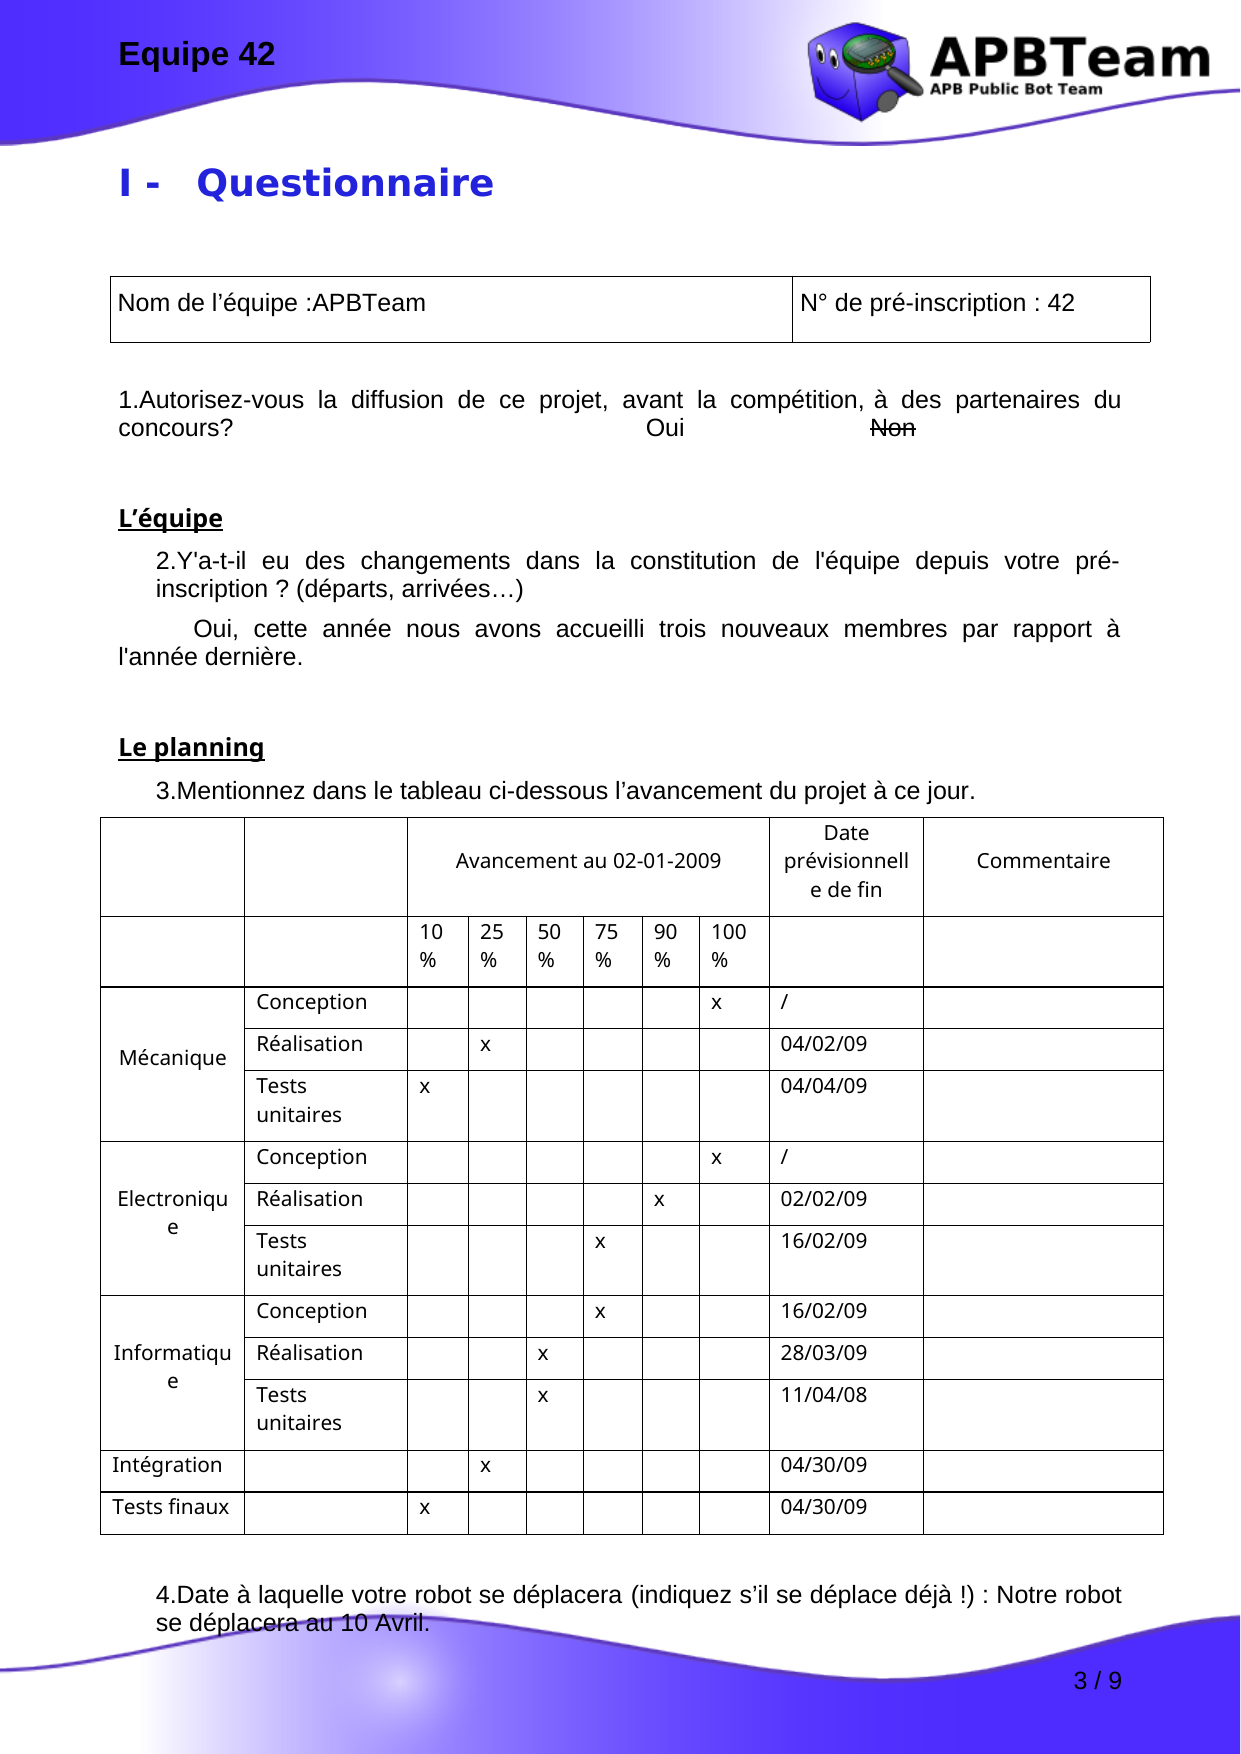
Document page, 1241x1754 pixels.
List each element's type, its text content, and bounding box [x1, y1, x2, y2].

table_cell 04/04/09 [770, 1071, 923, 1141]
table_cell [245, 1451, 407, 1491]
table_cell 50% [527, 917, 583, 986]
table_header Conception [245, 988, 407, 1028]
table_header [643, 1142, 699, 1183]
table_header Avancement au 02-01-2009 [408, 818, 769, 916]
table_cell [408, 1226, 468, 1295]
table_cell [527, 1029, 583, 1070]
table_cell 02/04/09 [770, 1029, 923, 1070]
table_cell [584, 1029, 642, 1070]
table_header [101, 818, 244, 916]
table_cell x [408, 1493, 468, 1533]
table_cell [584, 1493, 642, 1533]
table_header Date prévisionnelle de fin [770, 818, 923, 916]
table_cell Electronique [101, 1142, 244, 1295]
table_cell [527, 1184, 583, 1225]
table_cell [700, 1226, 769, 1295]
table_cell [924, 1184, 1163, 1225]
table_cell [924, 1451, 1163, 1491]
table_cell [469, 1493, 526, 1533]
table_cell [584, 1451, 642, 1491]
table_cell [643, 1226, 699, 1295]
table_cell x [643, 1184, 699, 1225]
table_cell 11/04/08 [770, 1380, 923, 1449]
table_header [924, 1142, 1163, 1183]
table_cell [643, 1338, 699, 1379]
table_cell [527, 1071, 583, 1141]
table_cell [584, 1380, 642, 1449]
table_cell Réalisation [245, 1184, 407, 1225]
table_cell 30/04/09 [770, 1451, 923, 1491]
table_cell Réalisation [245, 1338, 407, 1379]
table_cell 75% [584, 917, 642, 986]
table_cell [700, 1184, 769, 1225]
table_header [408, 1142, 468, 1183]
table_header x [700, 988, 769, 1028]
table_cell x [527, 1380, 583, 1449]
table_cell [408, 1184, 468, 1225]
table_cell [924, 1071, 1163, 1141]
table_cell Informatique [101, 1296, 244, 1449]
table_header [584, 1142, 642, 1183]
table_header [643, 1296, 699, 1337]
table_cell [469, 1380, 526, 1449]
table_cell [527, 1493, 583, 1533]
table_header [527, 1142, 583, 1183]
table_cell [584, 1184, 642, 1225]
table_cell [101, 917, 244, 986]
table_cell x [527, 1338, 583, 1379]
table_header [469, 1296, 526, 1337]
table_cell 30/04/09 [770, 1493, 923, 1533]
table_header N° de pré-inscription : 42 [793, 277, 1150, 342]
text L’équipe [118, 500, 1122, 534]
table_header [527, 988, 583, 1028]
picture [0, 1599, 1241, 1754]
table_cell [924, 1380, 1163, 1449]
list Mentionnez dans le tableau ci-dessous l’avancement du projet à ce jour. [156, 777, 1122, 804]
text Le planning [118, 730, 1122, 764]
table_cell [924, 1029, 1163, 1070]
table_cell Mécanique [101, 988, 244, 1141]
table_cell [770, 917, 923, 986]
table_header Nom de l’équipe :APBTeam [111, 277, 792, 342]
table_cell Tests unitaires [245, 1071, 407, 1141]
table_cell [700, 1451, 769, 1491]
table_cell [643, 1029, 699, 1070]
table_cell [924, 1226, 1163, 1295]
table_cell [700, 1029, 769, 1070]
table_cell [924, 1493, 1163, 1533]
table_cell 90% [643, 917, 699, 986]
table_cell [700, 1380, 769, 1449]
table_header [924, 1296, 1163, 1337]
table_cell 10% [408, 917, 468, 986]
table_header 16/02/09 [770, 1296, 923, 1337]
table_cell Tests finaux [101, 1493, 244, 1533]
table_cell [924, 1338, 1163, 1379]
table_header [469, 1142, 526, 1183]
table_cell [700, 1493, 769, 1533]
table_header Conception [245, 1142, 407, 1183]
table_cell Intégration [101, 1451, 244, 1491]
table_cell 28/03/09 [770, 1338, 923, 1379]
table_cell [643, 1493, 699, 1533]
table_cell [469, 1338, 526, 1379]
table_cell [469, 1184, 526, 1225]
table_cell [584, 1071, 642, 1141]
table_header [527, 1296, 583, 1337]
table_cell [408, 1380, 468, 1449]
table_cell [408, 1451, 468, 1491]
table_cell [924, 917, 1163, 986]
table_header [924, 988, 1163, 1028]
table_cell [408, 1029, 468, 1070]
table_header [643, 988, 699, 1028]
picture [0, 0, 1241, 146]
table_cell Tests unitaires [245, 1380, 407, 1449]
table_header [245, 818, 407, 916]
subtitle Questionnaire [118, 161, 1122, 205]
table_cell [469, 1226, 526, 1295]
table_cell x [584, 1226, 642, 1295]
table_cell [245, 1493, 407, 1533]
table_cell 25% [469, 917, 526, 986]
table_cell [643, 1071, 699, 1141]
table_header Commentaire [924, 818, 1163, 916]
table_cell [245, 917, 407, 986]
table_cell [527, 1226, 583, 1295]
table_cell [700, 1071, 769, 1141]
table_header [469, 988, 526, 1028]
table_cell [469, 1071, 526, 1141]
table_header / [770, 988, 923, 1028]
table_cell x [408, 1071, 468, 1141]
table_header [408, 1296, 468, 1337]
table_header / [770, 1142, 923, 1183]
list Date à laquelle votre robot se déplacera (indiquez s’il se déplace déjà !) : Notre robot se déplacera au 10 Avril. [156, 1581, 1122, 1599]
table_cell [700, 1338, 769, 1379]
table_header Conception [245, 1296, 407, 1337]
table_header x [584, 1296, 642, 1337]
table_cell Tests unitaires [245, 1226, 407, 1295]
table_cell [408, 1338, 468, 1379]
table_header x [700, 1142, 769, 1183]
table_cell x [469, 1451, 526, 1491]
table_cell 02/02/09 [770, 1184, 923, 1225]
list Y'a-t-il eu des changements dans la constitution de l'équipe depuis votre pré-inscription ? (départs, arrivées…) [156, 547, 1122, 603]
table_cell 100% [700, 917, 769, 986]
table_header [700, 1296, 769, 1337]
table_cell [643, 1451, 699, 1491]
table_cell 16/02/09 [770, 1226, 923, 1295]
table_cell x [469, 1029, 526, 1070]
table_cell [527, 1451, 583, 1491]
table_header [408, 988, 468, 1028]
table_cell [584, 1338, 642, 1379]
list Autorisez-vous la diffusion de ce projet, avant la compétition, à des partenaires du concours? Oui Non [118, 385, 1122, 441]
table_cell Réalisation [245, 1029, 407, 1070]
text Oui, cette année nous avons accueilli trois nouveaux membres par rapport à l'année dernière. [118, 615, 1122, 671]
table_cell [643, 1380, 699, 1449]
table_header [584, 988, 642, 1028]
